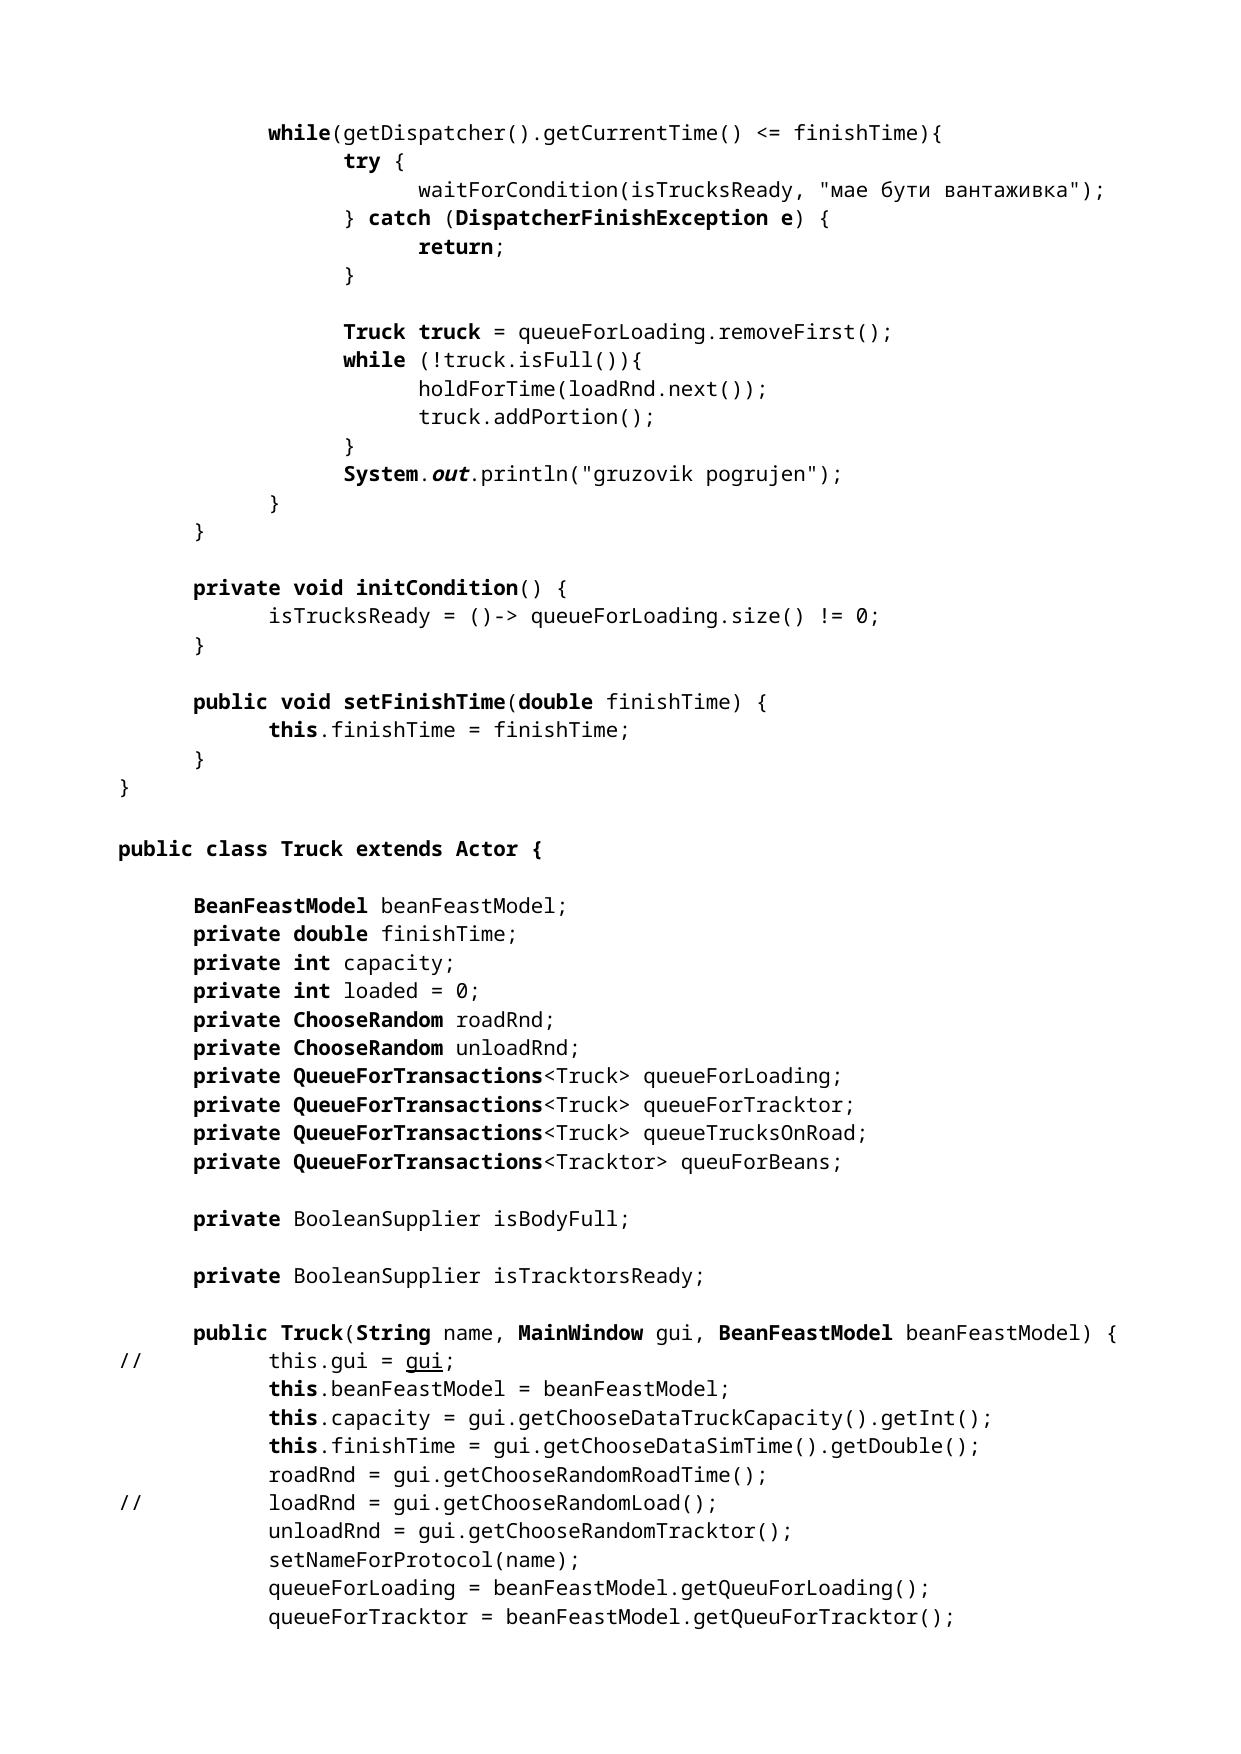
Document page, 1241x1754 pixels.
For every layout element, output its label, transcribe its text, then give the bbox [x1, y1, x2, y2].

text try { [118, 147, 1152, 175]
text setNameForProtocol(name); [118, 1545, 1152, 1573]
text public void setFinishTime(double finishTime) { [118, 687, 1152, 715]
text private QueueForTransactions<Tracktor> queuForBeans; [118, 1147, 1152, 1175]
text private int capacity; [118, 948, 1152, 976]
text holdForTime(loadRnd.next()); [118, 374, 1152, 402]
text private ChooseRandom unloadRnd; [118, 1033, 1152, 1062]
text queueForTracktor = beanFeastModel.getQueuForTracktor(); [118, 1602, 1152, 1630]
text } [118, 431, 1152, 459]
text private QueueForTransactions<Truck> queueForLoading; [118, 1062, 1152, 1090]
text private QueueForTransactions<Truck> queueTrucksOnRoad; [118, 1118, 1152, 1147]
text } [118, 772, 1152, 801]
text // loadRnd = gui.getChooseRandomLoad(); [118, 1488, 1152, 1517]
text } [118, 516, 1152, 545]
text BeanFeastModel beanFeastModel; [118, 891, 1152, 919]
text public Truck(String name, MainWindow gui, BeanFeastModel beanFeastModel) { [118, 1318, 1152, 1346]
text public class Truck extends Actor { [118, 834, 1152, 863]
text isTrucksReady = ()-> queueForLoading.size() != 0; [118, 602, 1152, 630]
text } catch (DispatcherFinishException e) { [118, 203, 1152, 232]
text } [118, 488, 1152, 516]
text this.capacity = gui.getChooseDataTruckCapacity().getInt(); [118, 1403, 1152, 1431]
text roadRnd = gui.getChooseRandomRoadTime(); [118, 1460, 1152, 1488]
text private ChooseRandom roadRnd; [118, 1005, 1152, 1033]
text this.beanFeastModel = beanFeastModel; [118, 1374, 1152, 1403]
text this.finishTime = gui.getChooseDataSimTime().getDouble(); [118, 1431, 1152, 1460]
text } [118, 630, 1152, 658]
text waitForCondition(isTrucksReady, "мае бути вантаживка"); [118, 175, 1152, 203]
text private BooleanSupplier isTracktorsReady; [118, 1261, 1152, 1289]
text private QueueForTransactions<Truck> queueForTracktor; [118, 1090, 1152, 1118]
text private double finishTime; [118, 919, 1152, 948]
text Truck truck = queueForLoading.removeFirst(); [118, 317, 1152, 346]
text } [118, 260, 1152, 289]
text queueForLoading = beanFeastModel.getQueuForLoading(); [118, 1573, 1152, 1602]
text private BooleanSupplier isBodyFull; [118, 1204, 1152, 1232]
text this.finishTime = finishTime; [118, 715, 1152, 744]
text unloadRnd = gui.getChooseRandomTracktor(); [118, 1517, 1152, 1545]
text } [118, 744, 1152, 772]
text private void initCondition() { [118, 573, 1152, 602]
text System.out.println("gruzovik pogrujen"); [118, 459, 1152, 488]
text truck.addPortion(); [118, 402, 1152, 431]
text while (!truck.isFull()){ [118, 346, 1152, 374]
text while(getDispatcher().getCurrentTime() <= finishTime){ [118, 118, 1152, 147]
text // this.gui = gui; [118, 1346, 1152, 1374]
text private int loaded = 0; [118, 976, 1152, 1005]
text return; [118, 232, 1152, 260]
